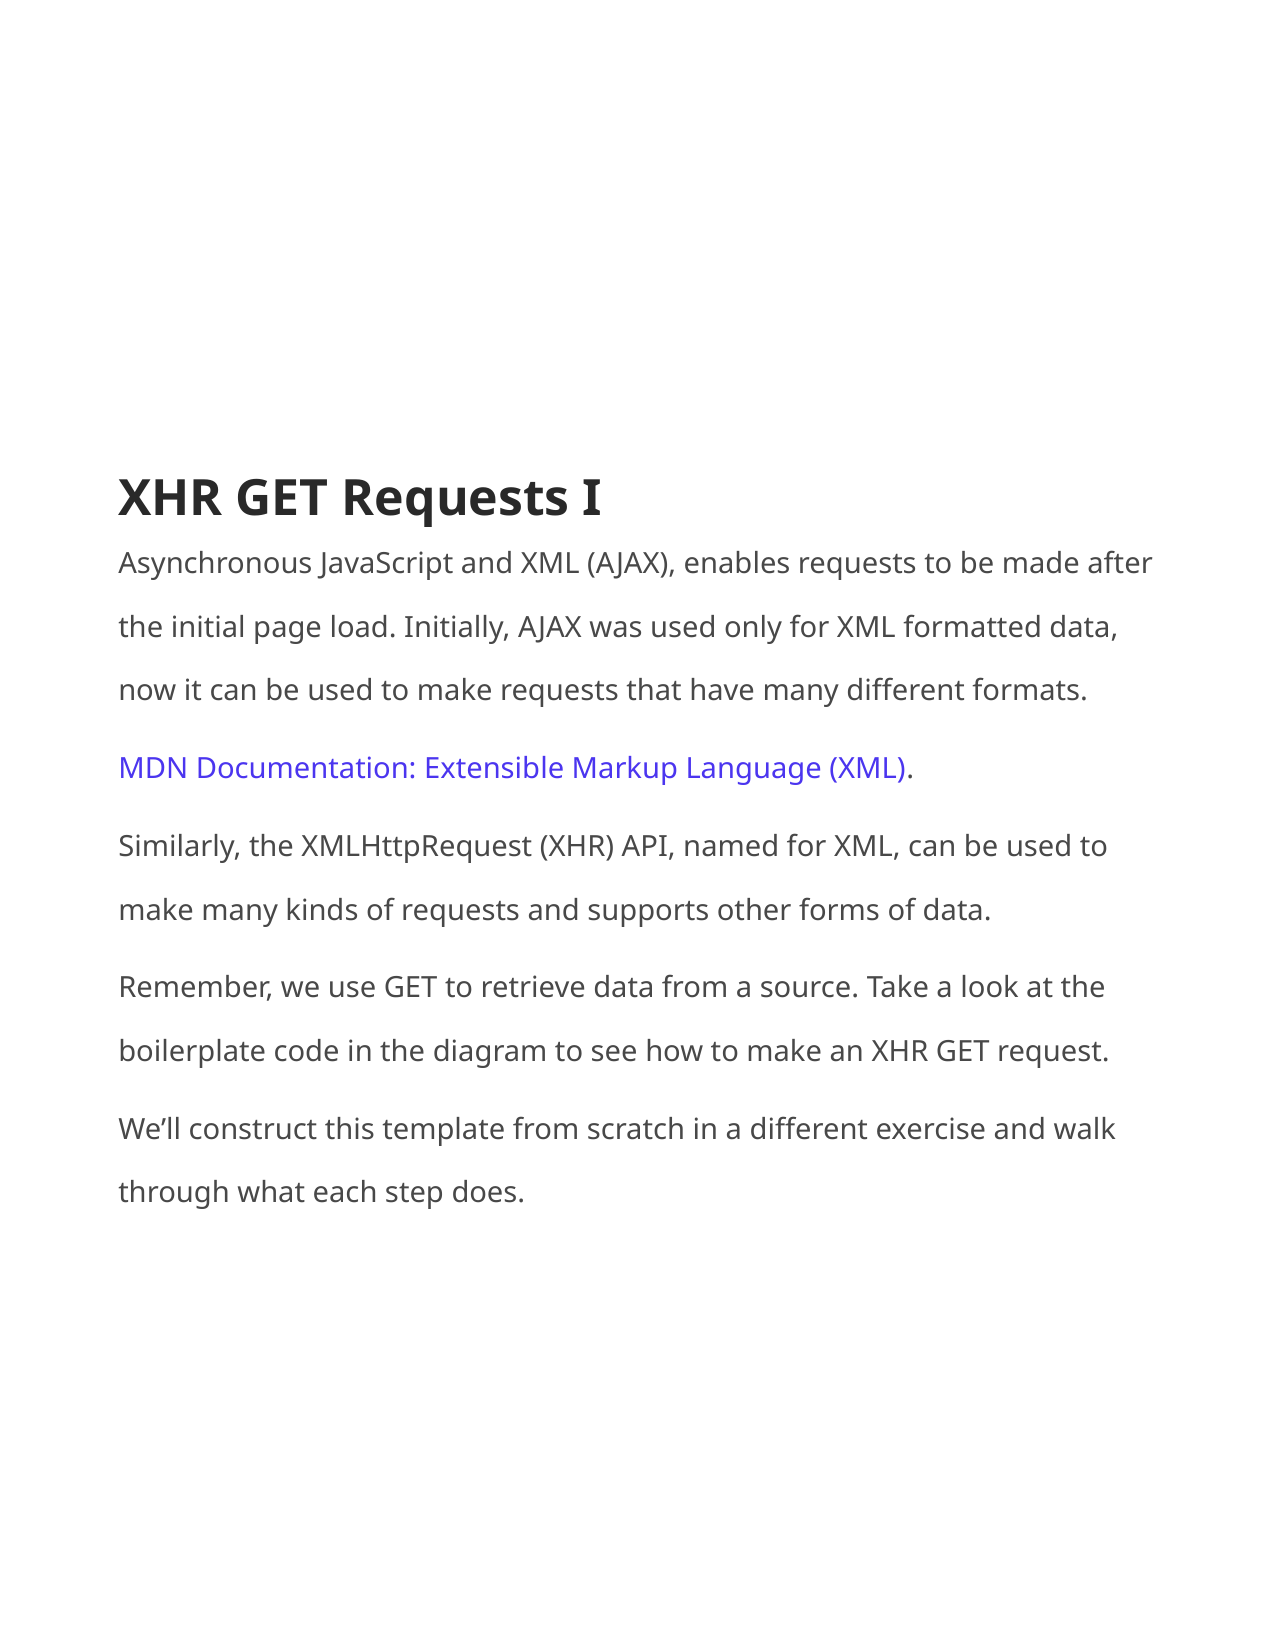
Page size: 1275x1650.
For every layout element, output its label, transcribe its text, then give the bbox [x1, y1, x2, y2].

text Similarly, the XMLHttpRequest (XHR) API, named for XML, can be used to make many kinds of requests and supports other forms of data. [118, 825, 1157, 928]
text MDN Documentation: Extensible Markup Language (XML). [118, 747, 1157, 787]
text Asynchronous JavaScript and XML (AJAX), enables requests to be made after the initial page load. Initially, AJAX was used only for XML formatted data, now it can be used to make requests that have many different formats. [118, 542, 1157, 709]
text We’ll construct this template from scratch in a different exercise and walk through what each step does. [118, 1108, 1157, 1211]
subtitle XHR GET Requests I [118, 462, 1157, 530]
text Remember, we use GET to retrieve data from a source. Take a look at the boilerplate code in the diagram to see how to make an XHR GET request. [118, 967, 1157, 1070]
